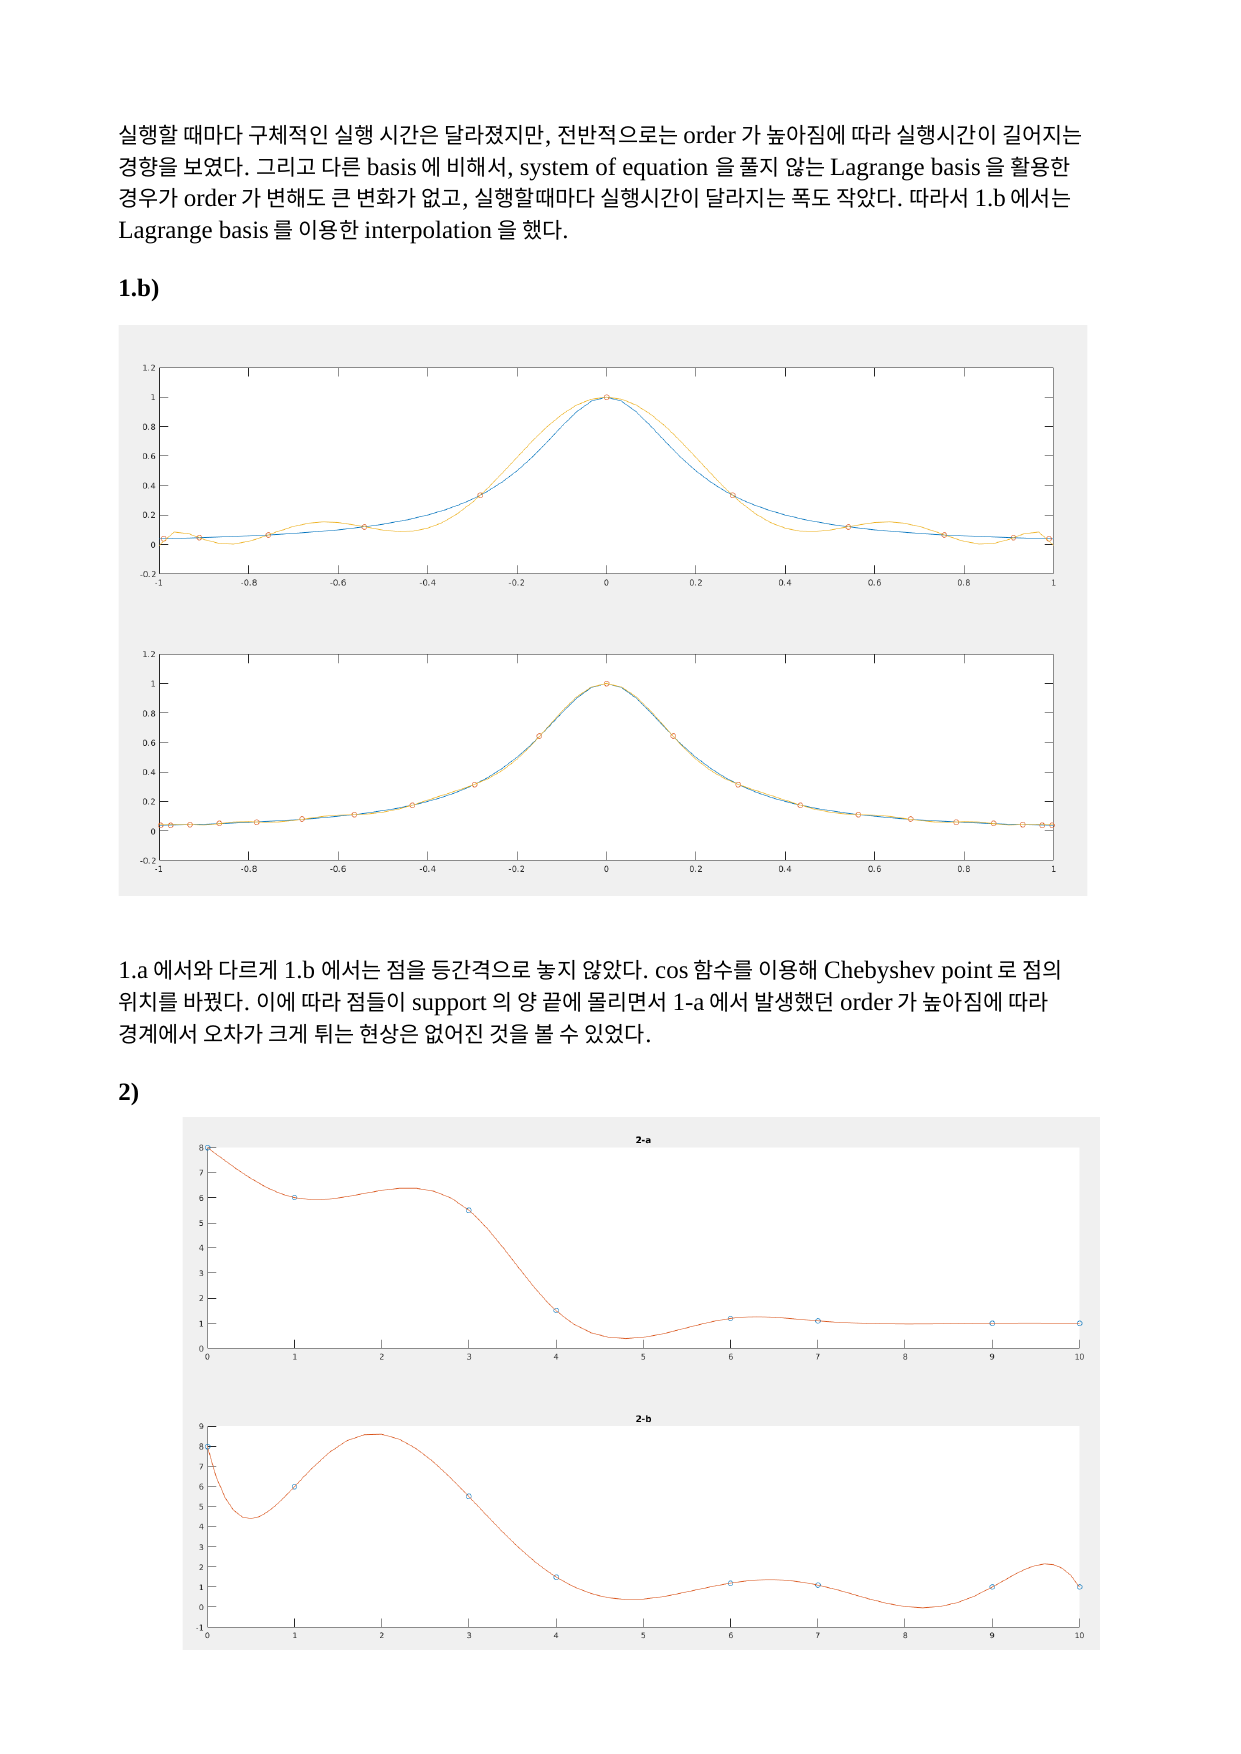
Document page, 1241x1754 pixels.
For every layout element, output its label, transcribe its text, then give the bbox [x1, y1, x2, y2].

picture [182, 1117, 1100, 1650]
picture [118, 325, 1088, 896]
text 실행할 때마다 구체적인 실행 시간은 달라졌지만, 전반적으로는 order가 높아짐에 따라 실행시간이 길어지는 경향을 보였다. 그리고 다른 basis에 비해서, system of equation 을 풀지 않는 Lagrange basis을 활용한 경우가 order가 변해도 큰 변화가 없고, 실행할때마다 실행시간이 달라지는 폭도 작았다. 따라서 1.b에서는 Lagrange basis를 이용한 interpolation을 했다. [118, 118, 1122, 245]
text 1.a에서와 다르게 1.b 에서는 점을 등간격으로 놓지 않았다. cos함수를 이용해 Chebyshev point로 점의 위치를 바꿨다. 이에 따라 점들이 support의 양 끝에 몰리면서 1-a에서 발생했던 order가 높아짐에 따라 경계에서 오차가 크게 튀는 현상은 없어진 것을 볼 수 있었다. [118, 953, 1122, 1048]
text 1.b) [118, 273, 1122, 302]
text 2) [118, 1077, 1122, 1106]
